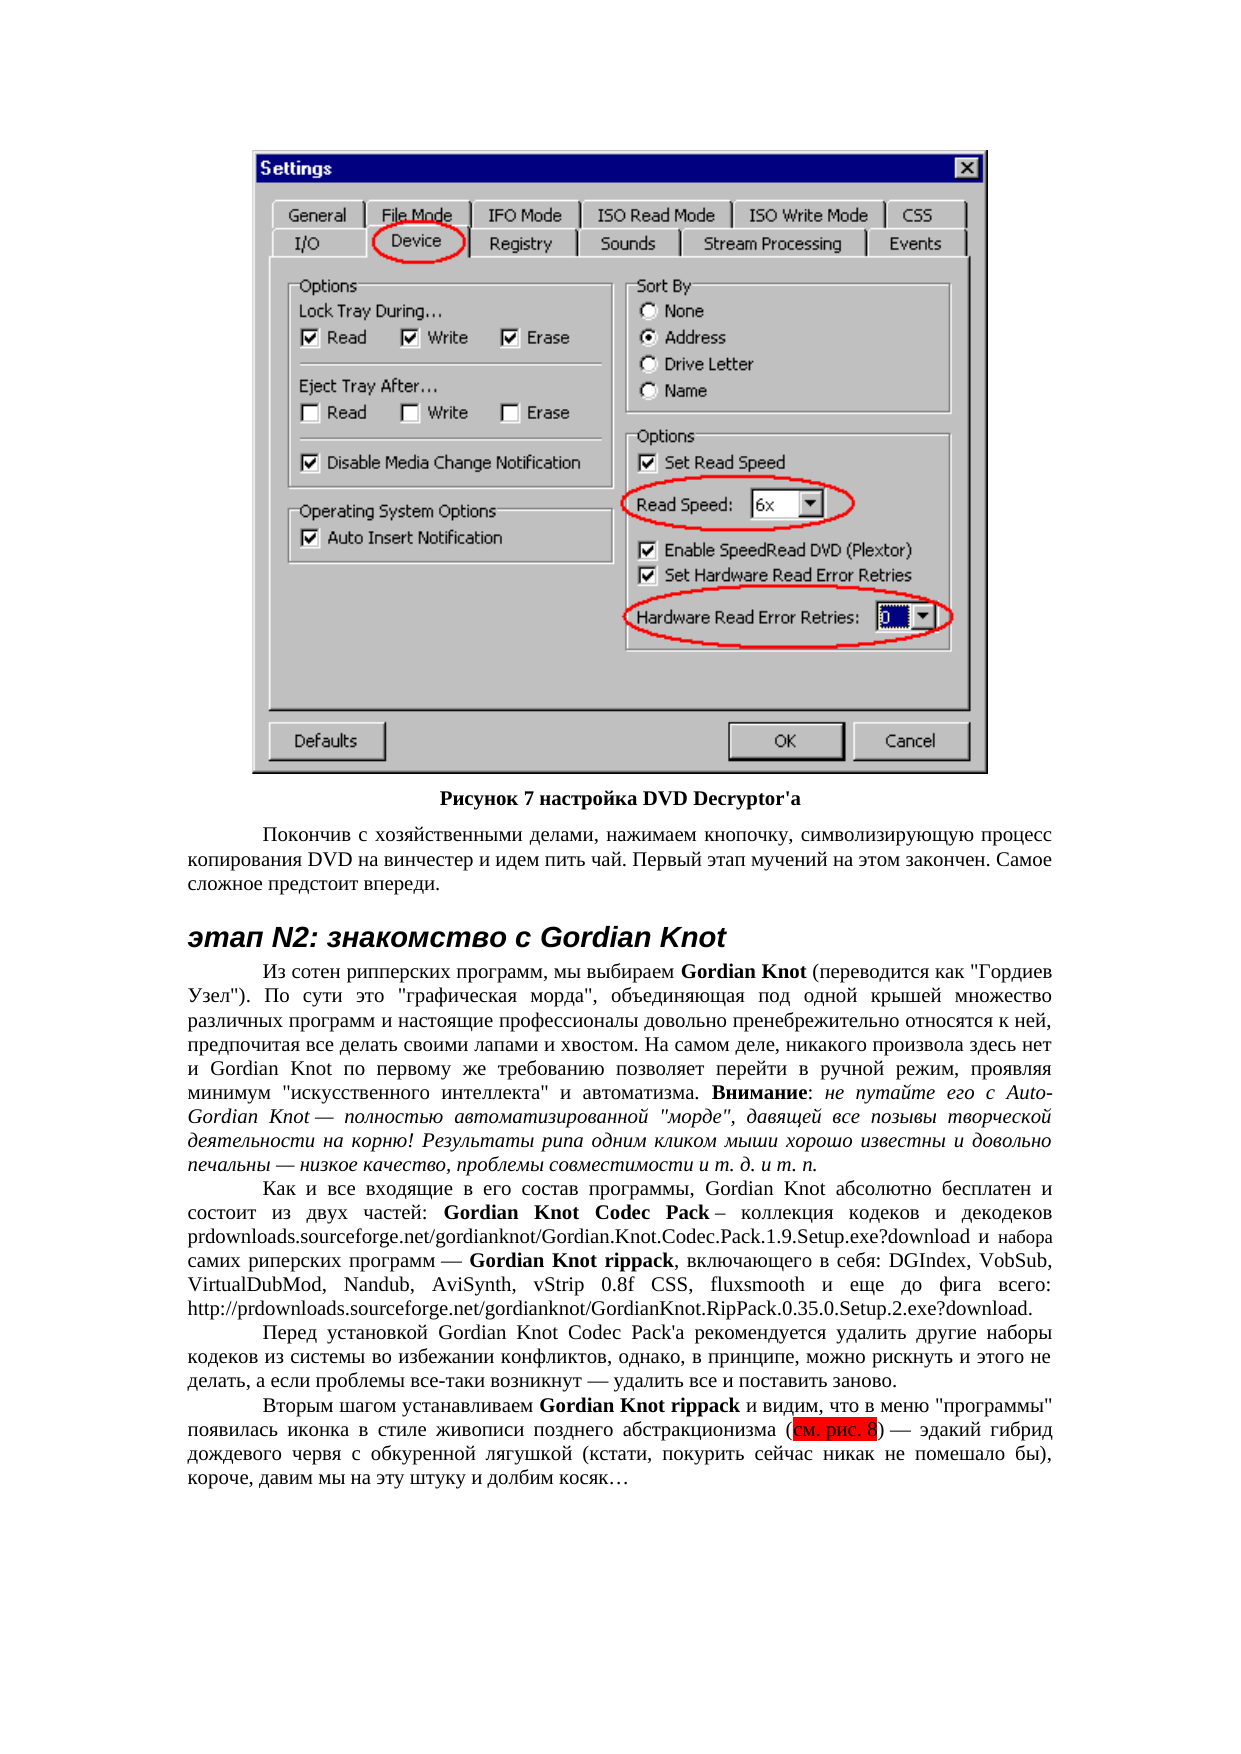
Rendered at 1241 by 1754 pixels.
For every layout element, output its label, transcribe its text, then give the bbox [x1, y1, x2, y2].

picture [252, 150, 988, 774]
text Перед установкой Gordian Knot Codec Pack'а рекомендуется удалить другие наборы кодеков из системы во избежании конфликтов, однако, в принципе, можно рискнуть и этого не делать, а если проблемы все-таки возникнут — удалить все и поставить заново. [187, 1320, 1053, 1392]
subtitle этап N2: знакомство с Gordian Knot [187, 919, 1053, 953]
text Покончив с хозяйственными делами, нажимаем кнопочку, символизирующую процесс копирования DVD на винчестер и идем пить чай. Первый этап мучений на этом закончен. Самое сложное предстоит впереди. [187, 822, 1053, 894]
text Из сотен рипперских программ, мы выбираем Gordian Knot (переводится как "Гордиев Узел"). По сути это "графическая морда", объединяющая под одной крышей множество различных программ и настоящие профессионалы довольно пренебрежительно относятся к ней, предпочитая все делать своими лапами и хвостом. На самом деле, никакого произвола здесь нет и Gordian Knot по первому же требованию позволяет перейти в ручной режим, проявляя минимум "искусственного интеллекта" и автоматизма. Внимание: не путайте его с Auto-Gordian Knot — полностью автоматизированной "морде", давящей все позывы творческой деятельности на корню! Результаты рипа одним кликом мыши хорошо известны и довольно печальны — низкое качество, проблемы совместимости и т. д. и т. п. [187, 959, 1053, 1176]
text Рисунок 7 настройка DVD Decryptor'а [187, 786, 1053, 810]
text Вторым шагом устанавливаем Gordian Knot rippack и видим, что в меню "программы" появилась иконка в стиле живописи позднего абстракционизма (см. рис. 8) — эдакий гибрид дождевого червя с обкуренной лягушкой (кстати, покурить сейчас никак не помешало бы), короче, давим мы на эту штуку и долбим косяк… [187, 1392, 1053, 1489]
text Как и все входящие в его состав программы, Gordian Knot абсолютно бесплатен и состоит из двух частей: Gordian Knot Codec Pack – коллекция кодеков и декодеков prdownloads.sourceforge.net/gordianknot/Gordian.Knot.Codec.Pack.1.9.Setup.exe?download и набора самих риперских программ — Gordian Knot rippack, включающего в себя: DGIndex, VobSub, VirtualDubMod, Nandub, AviSynth, vStrip 0.8f CSS, fluxsmooth и еще до фига всего: http://prdownloads.sourceforge.net/gordianknot/GordianKnot.RipPack.0.35.0.Setup.2.exe?download. [187, 1176, 1053, 1320]
